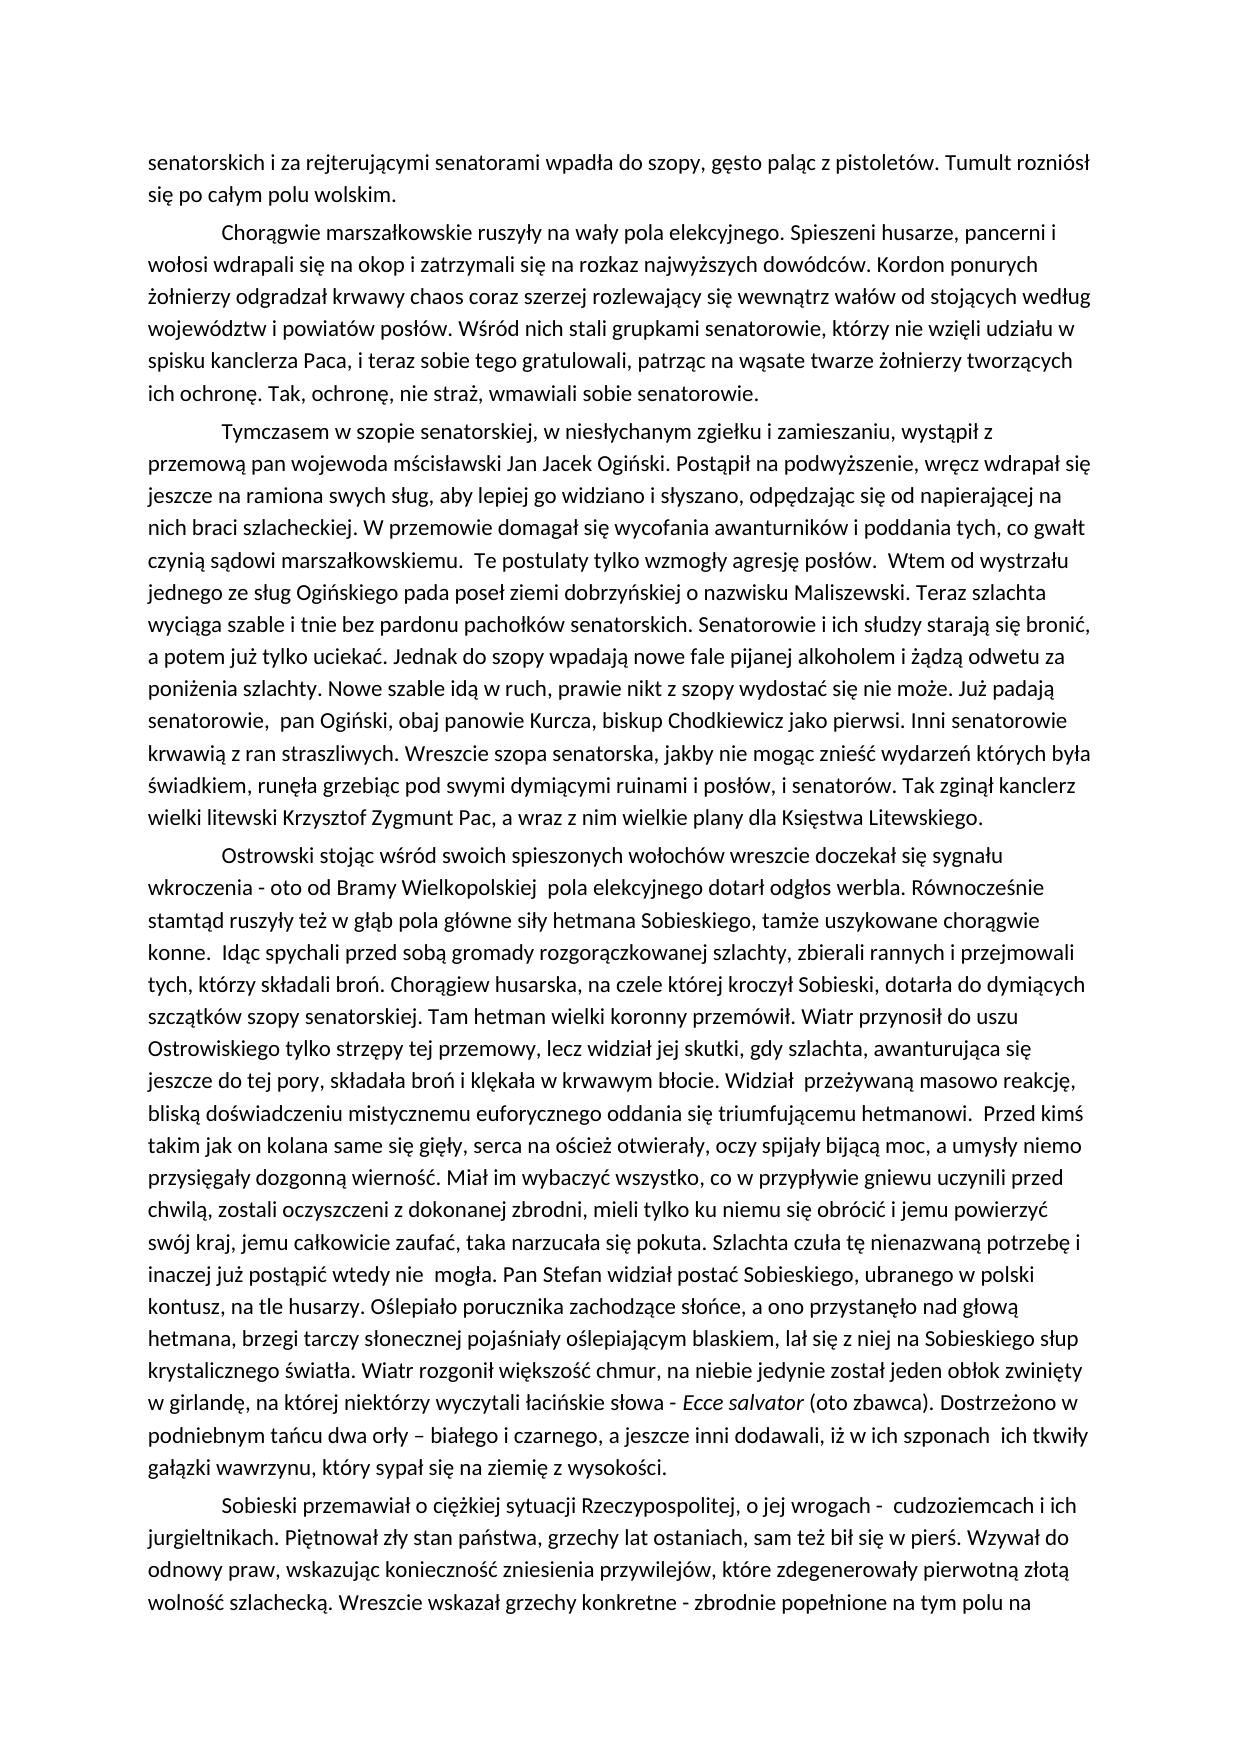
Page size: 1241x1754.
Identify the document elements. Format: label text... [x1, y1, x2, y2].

text Chorągwie marszałkowskie ruszyły na wały pola elekcyjnego. Spieszeni husarze, pancerni i wołosi wdrapali się na okop i zatrzymali się na rozkaz najwyższych dowódców. Kordon ponurych żołnierzy odgradzał krwawy chaos coraz szerzej rozlewający się wewnątrz wałów od stojących według województw i powiatów posłów. Wśród nich stali grupkami senatorowie, którzy nie wzięli udziału w spisku kanclerza Paca, i teraz sobie tego gratulowali, patrząc na wąsate twarze żołnierzy tworzących ich ochronę. Tak, ochronę, nie straż, wmawiali sobie senatorowie. [148, 218, 1093, 407]
text Ostrowski stojąc wśród swoich spieszonych wołochów wreszcie doczekał się sygnału wkroczenia - oto od Bramy Wielkopolskiej pola elekcyjnego dotarł odgłos werbla. Równocześnie stamtąd ruszyły też w głąb pola główne siły hetmana Sobieskiego, tamże uszykowane chorągwie konne. Idąc spychali przed sobą gromady rozgorączkowanej szlachty, zbierali rannych i przejmowali tych, którzy składali broń. Chorągiew husarska, na czele której kroczył Sobieski, dotarła do dymiących szczątków szopy senatorskiej. Tam hetman wielki koronny przemówił. Wiatr przynosił do uszu Ostrowiskiego tylko strzępy tej przemowy, lecz widział jej skutki, gdy szlachta, awanturująca się jeszcze do tej pory, składała broń i klękała w krwawym błocie. Widział przeżywaną masowo reakcję, bliską doświadczeniu mistycznemu euforycznego oddania się triumfującemu hetmanowi. Przed kimś takim jak on kolana same się gięły, serca na oścież otwierały, oczy spijały bijącą moc, a umysły niemo przysięgały dozgonną wierność. Miał im wybaczyć wszystko, co w przypływie gniewu uczynili przed chwilą, zostali oczyszczeni z dokonanej zbrodni, mieli tylko ku niemu się obrócić i jemu powierzyć swój kraj, jemu całkowicie zaufać, taka narzucała się pokuta. Szlachta czuła tę nienazwaną potrzebę i inaczej już postąpić wtedy nie mogła. Pan Stefan widział postać Sobieskiego, ubranego w polski kontusz, na tle husarzy. Oślepiało porucznika zachodzące słońce, a ono przystanęło nad głową hetmana, brzegi tarczy słonecznej pojaśniały oślepiającym blaskiem, lał się z niej na Sobieskiego słup krystalicznego światła. Wiatr rozgonił większość chmur, na niebie jedynie został jeden obłok zwinięty w girlandę, na której niektórzy wyczytali łacińskie słowa - Ecce salvator (oto zbawca). Dostrzeżono w podniebnym tańcu dwa orły – białego i czarnego, a jeszcze inni dodawali, iż w ich szponach ich tkwiły gałązki wawrzynu, który sypał się na ziemię z wysokości. [148, 841, 1093, 1481]
text Tymczasem w szopie senatorskiej, w niesłychanym zgiełku i zamieszaniu, wystąpił z przemową pan wojewoda mścisławski Jan Jacek Ogiński. Postąpił na podwyższenie, wręcz wdrapał się jeszcze na ramiona swych sług, aby lepiej go widziano i słyszano, odpędzając się od napierającej na nich braci szlacheckiej. W przemowie domagał się wycofania awanturników i poddania tych, co gwałt czynią sądowi marszałkowskiemu. Te postulaty tylko wzmogły agresję posłów. Wtem od wystrzału jednego ze sług Ogińskiego pada poseł ziemi dobrzyńskiej o nazwisku Maliszewski. Teraz szlachta wyciąga szable i tnie bez pardonu pachołków senatorskich. Senatorowie i ich słudzy starają się bronić, a potem już tylko uciekać. Jednak do szopy wpadają nowe fale pijanej alkoholem i żądzą odwetu za poniżenia szlachty. Nowe szable idą w ruch, prawie nikt z szopy wydostać się nie może. Już padają senatorowie, pan Ogiński, obaj panowie Kurcza, biskup Chodkiewicz jako pierwsi. Inni senatorowie krwawią z ran straszliwych. Wreszcie szopa senatorska, jakby nie mogąc znieść wydarzeń których była świadkiem, runęła grzebiąc pod swymi dymiącymi ruinami i posłów, i senatorów. Tak zginął kanclerz wielki litewski Krzysztof Zygmunt Pac, a wraz z nim wielkie plany dla Księstwa Litewskiego. [148, 417, 1093, 831]
text Sobieski przemawiał o ciężkiej sytuacji Rzeczypospolitej, o jej wrogach - cudzoziemcach i ich jurgieltnikach. Piętnował zły stan państwa, grzechy lat ostaniach, sam też bił się w pierś. Wzywał do odnowy praw, wskazując konieczność zniesienia przywilejów, które zdegenerowały pierwotną złotą wolność szlachecką. Wreszcie wskazał grzechy konkretne - zbrodnie popełnione na tym polu na [148, 1491, 1093, 1616]
text senatorskich i za rejterującymi senatorami wpadła do szopy, gęsto paląc z pistoletów. Tumult rozniósł się po całym polu wolskim. [148, 148, 1093, 208]
